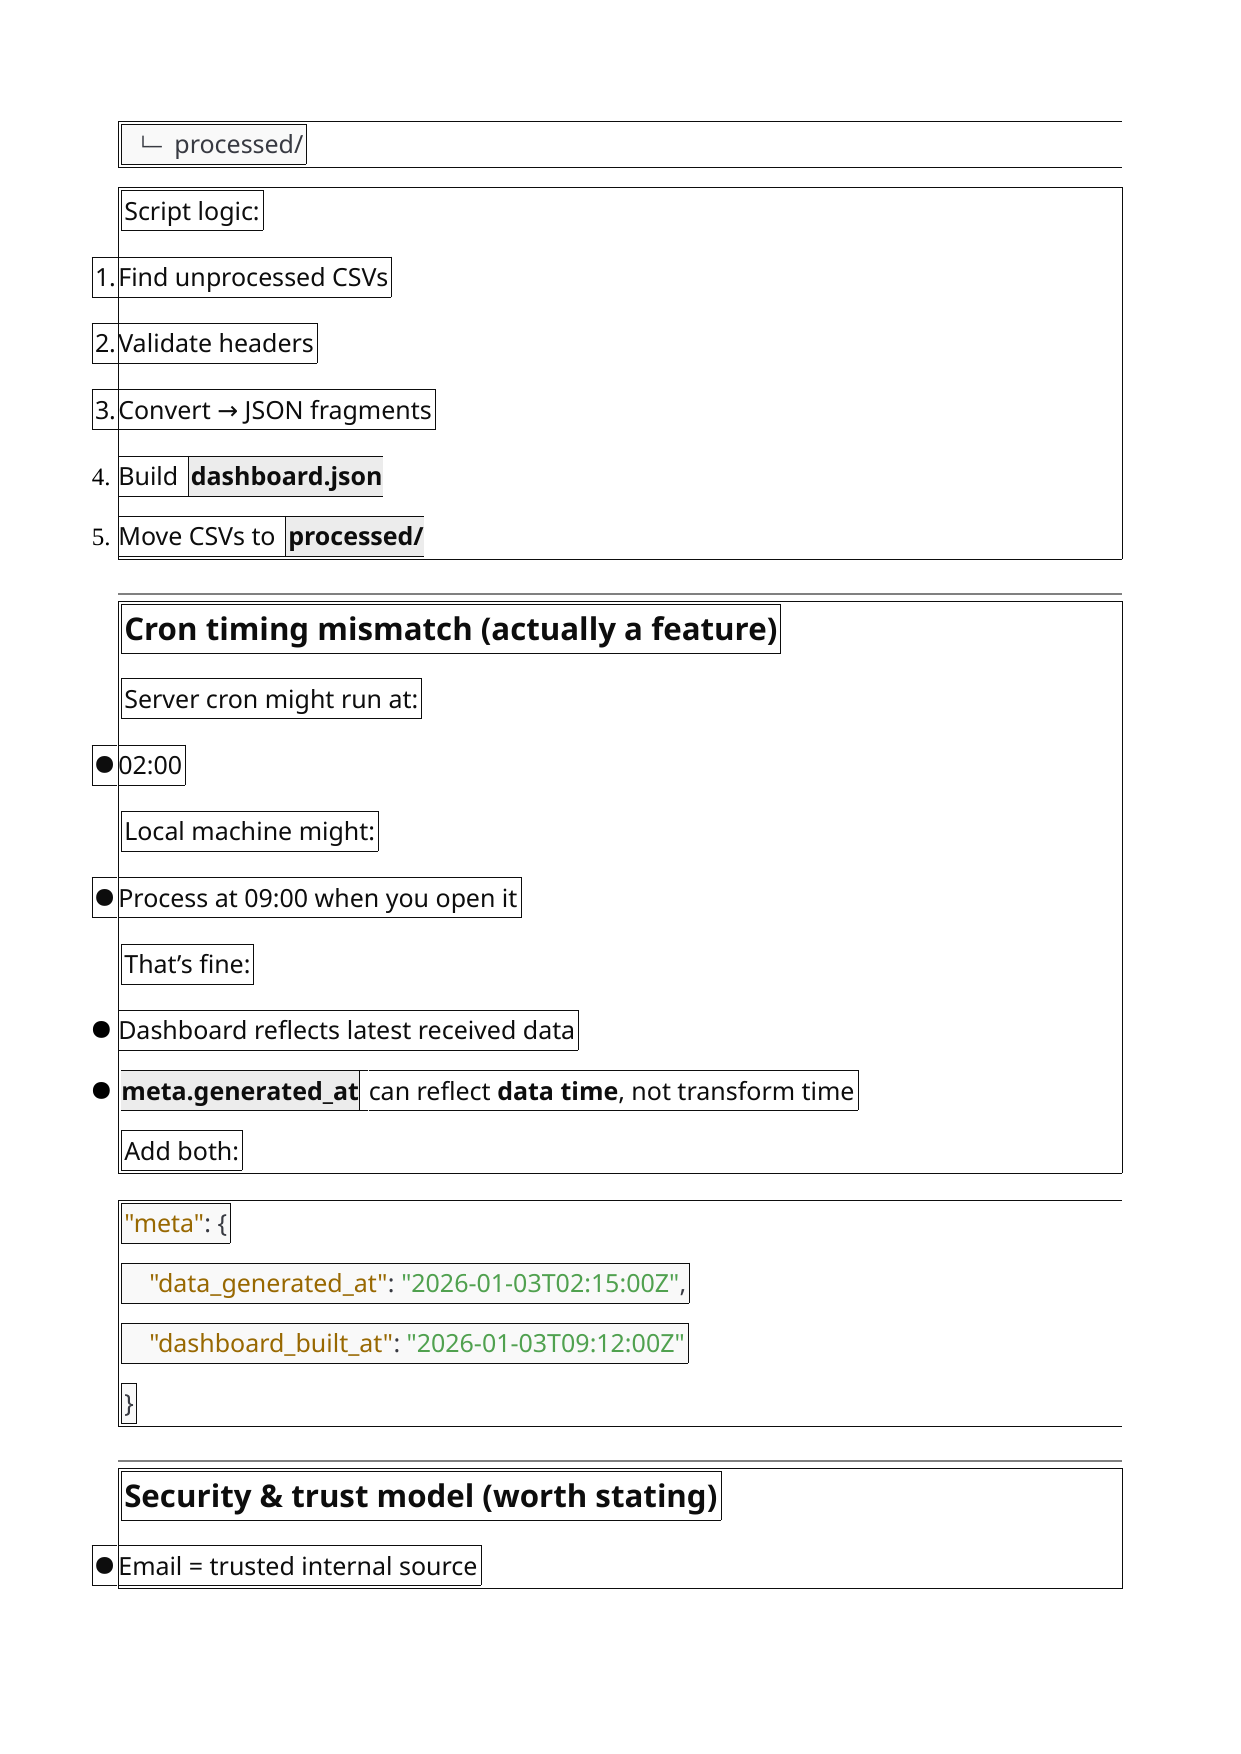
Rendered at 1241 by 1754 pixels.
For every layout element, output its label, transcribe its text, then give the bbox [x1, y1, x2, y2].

list meta.generated_at can reflect data time, not transform time [119, 1067, 1122, 1110]
list Validate headers [119, 320, 1122, 363]
list Move CSVs to processed/ [119, 513, 1122, 559]
text └─ processed/ [119, 122, 1122, 167]
text Script logic: [119, 188, 1122, 230]
list Find unprocessed CSVs [119, 254, 1122, 297]
text } [119, 1380, 1122, 1426]
list 02:00 [119, 742, 1122, 785]
text That’s fine: [119, 941, 1122, 984]
text Server cron might run at: [119, 675, 1122, 718]
subtitle Security & trust model (worth stating) [119, 1469, 1122, 1520]
subtitle Cron timing mismatch (actually a feature) [119, 602, 1122, 653]
text Local machine might: [119, 808, 1122, 851]
text "meta": { [119, 1201, 1122, 1243]
list Email = trusted internal source [119, 1542, 1122, 1588]
list Convert → JSON fragments [119, 386, 1122, 429]
text "data_generated_at": "2026-01-03T02:15:00Z", [119, 1260, 1122, 1303]
list Dashboard reflects latest received data [119, 1007, 1122, 1050]
text "dashboard_built_at": "2026-01-03T09:12:00Z" [119, 1320, 1122, 1363]
list Build dashboard.json [119, 453, 1122, 496]
text Add both: [119, 1127, 1122, 1173]
list Process at 09:00 when you open it [119, 874, 1122, 917]
